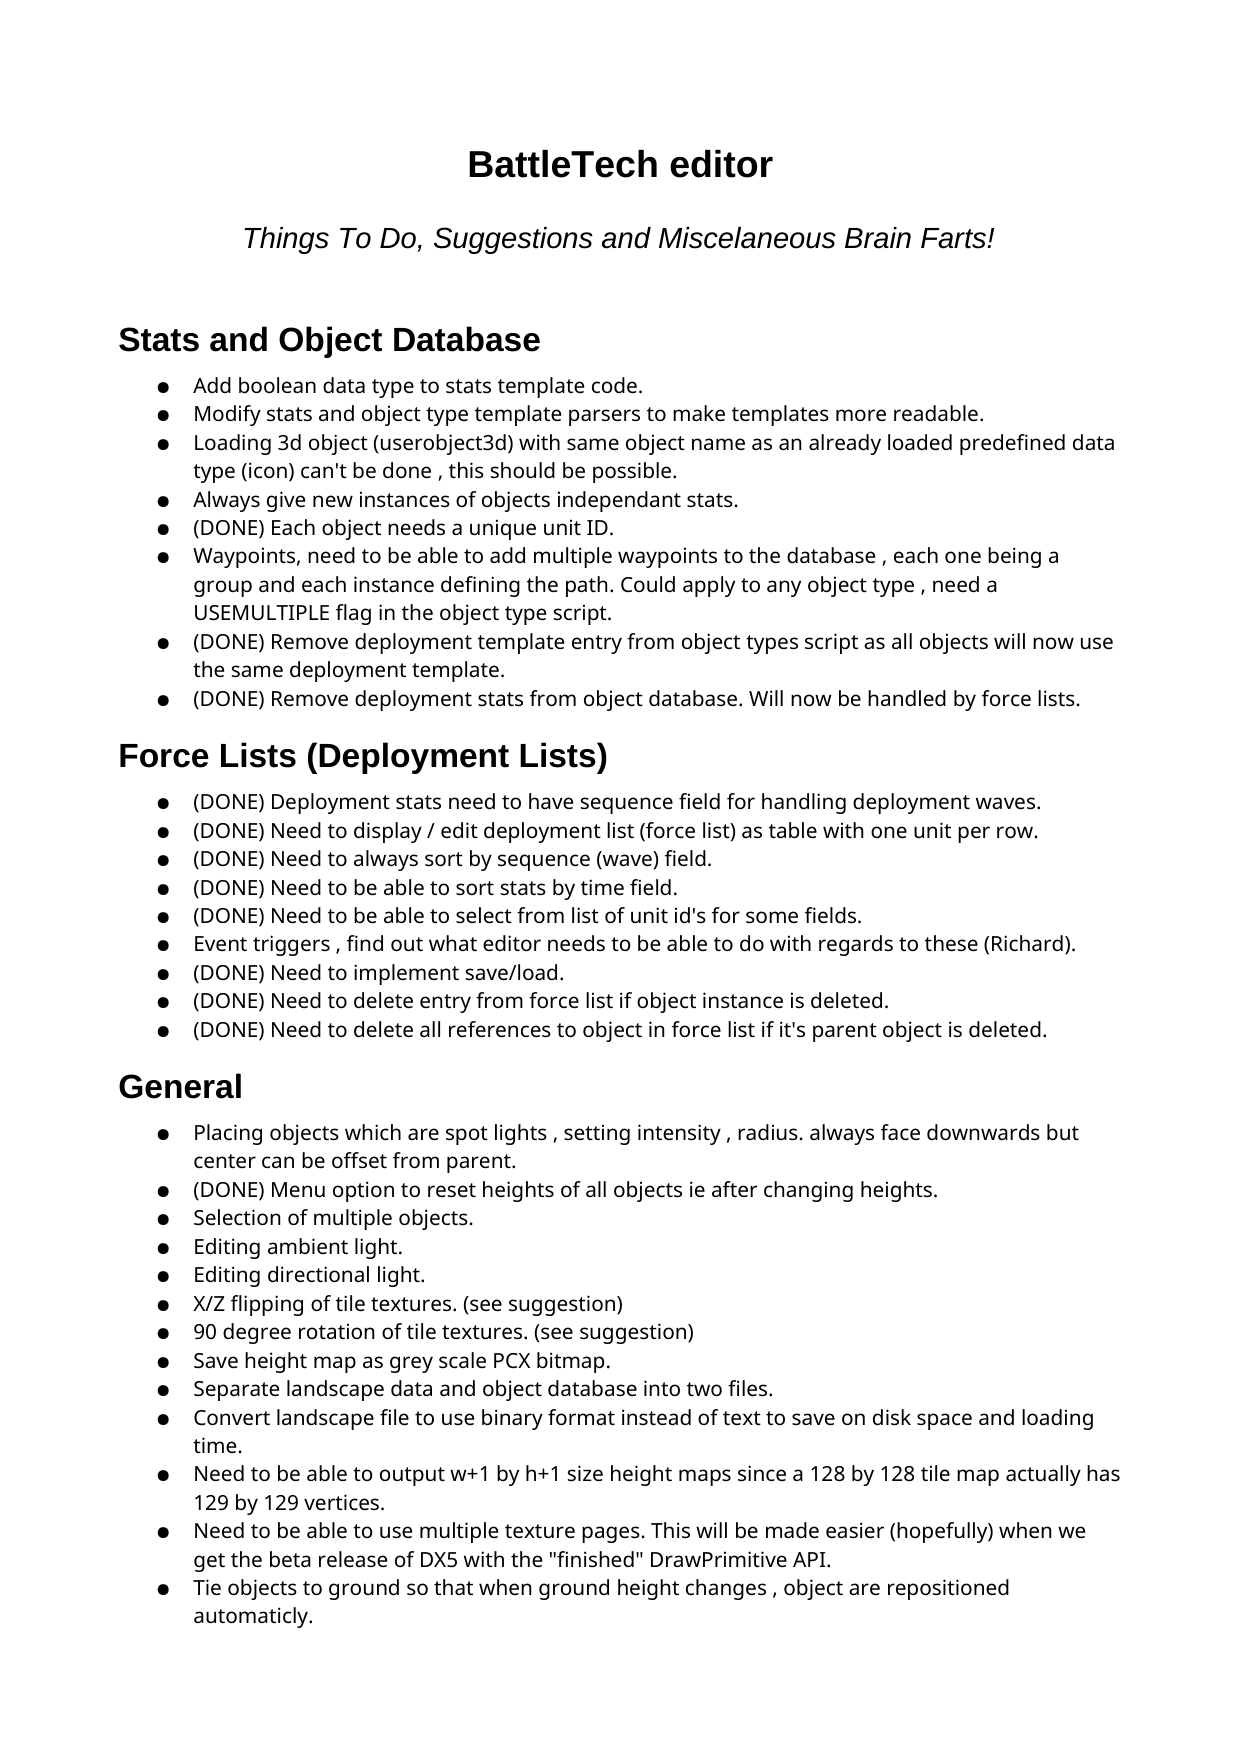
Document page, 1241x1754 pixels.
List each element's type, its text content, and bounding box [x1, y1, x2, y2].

list Need to be able to output w+1 by h+1 size height maps since a 128 by 128 tile map actually has 129 by 129 vertices. [156, 1459, 1122, 1516]
list (DONE) Each object needs a unique unit ID. [156, 513, 1122, 542]
subtitle General [118, 1068, 1122, 1106]
list Save height map as grey scale PCX bitmap. [156, 1346, 1122, 1374]
list Editing directional light. [156, 1260, 1122, 1289]
list 90 degree rotation of tile textures. (see suggestion) [156, 1317, 1122, 1346]
list Waypoints, need to be able to add multiple waypoints to the database , each one being a group and each instance defining the path. Could apply to any object type , need a USEMULTIPLE flag in the object type script. [156, 542, 1122, 627]
list Modify stats and object type template parsers to make templates more readable. [156, 399, 1122, 428]
list Loading 3d object (userobject3d) with same object name as an already loaded predefined data type (icon) can't be done , this should be possible. [156, 428, 1122, 485]
list Always give new instances of objects independant stats. [156, 485, 1122, 513]
list (DONE) Need to delete all references to object in force list if it's parent object is deleted. [156, 1015, 1122, 1043]
list Placing objects which are spot lights , setting intensity , radius. always face downwards but center can be offset from parent. [156, 1118, 1122, 1175]
list Event triggers , find out what editor needs to be able to do with regards to these (Richard). [156, 929, 1122, 958]
list (DONE) Need to be able to select from list of unit id's for some fields. [156, 901, 1122, 929]
list (DONE) Menu option to reset heights of all objects ie after changing heights. [156, 1175, 1122, 1203]
list (DONE) Need to always sort by sequence (wave) field. [156, 844, 1122, 873]
list (DONE) Need to delete entry from force list if object instance is deleted. [156, 986, 1122, 1015]
list (DONE) Remove deployment stats from object database. Will now be handled by force lists. [156, 684, 1122, 712]
list Convert landscape file to use binary format instead of text to save on disk space and loading time. [156, 1403, 1122, 1459]
list (DONE) Need to display / edit deployment list (force list) as table with one unit per row. [156, 816, 1122, 844]
list Selection of multiple objects. [156, 1203, 1122, 1232]
list Separate landscape data and object database into two files. [156, 1374, 1122, 1403]
list Add boolean data type to stats template code. [156, 371, 1122, 399]
list X/Z flipping of tile textures. (see suggestion) [156, 1289, 1122, 1317]
list Need to be able to use multiple texture pages. This will be made easier (hopefully) when we get the beta release of DX5 with the "finished" DrawPrimitive API. [156, 1516, 1122, 1573]
subtitle Stats and Object Database [118, 321, 1122, 358]
list (DONE) Need to implement save/load. [156, 958, 1122, 986]
subtitle Force Lists (Deployment Lists) [118, 737, 1122, 775]
list (DONE) Deployment stats need to have sequence field for handling deployment waves. [156, 787, 1122, 816]
list Tie objects to ground so that when ground height changes , object are repositioned automaticly. [156, 1573, 1122, 1630]
list (DONE) Remove deployment template entry from object types script as all objects will now use the same deployment template. [156, 627, 1122, 684]
list (DONE) Need to be able to sort stats by time field. [156, 873, 1122, 901]
subtitle Things To Do, Suggestions and Miscelaneous Brain Farts! [118, 222, 1122, 255]
title BattleTech editor [118, 143, 1122, 185]
list Editing ambient light. [156, 1232, 1122, 1260]
